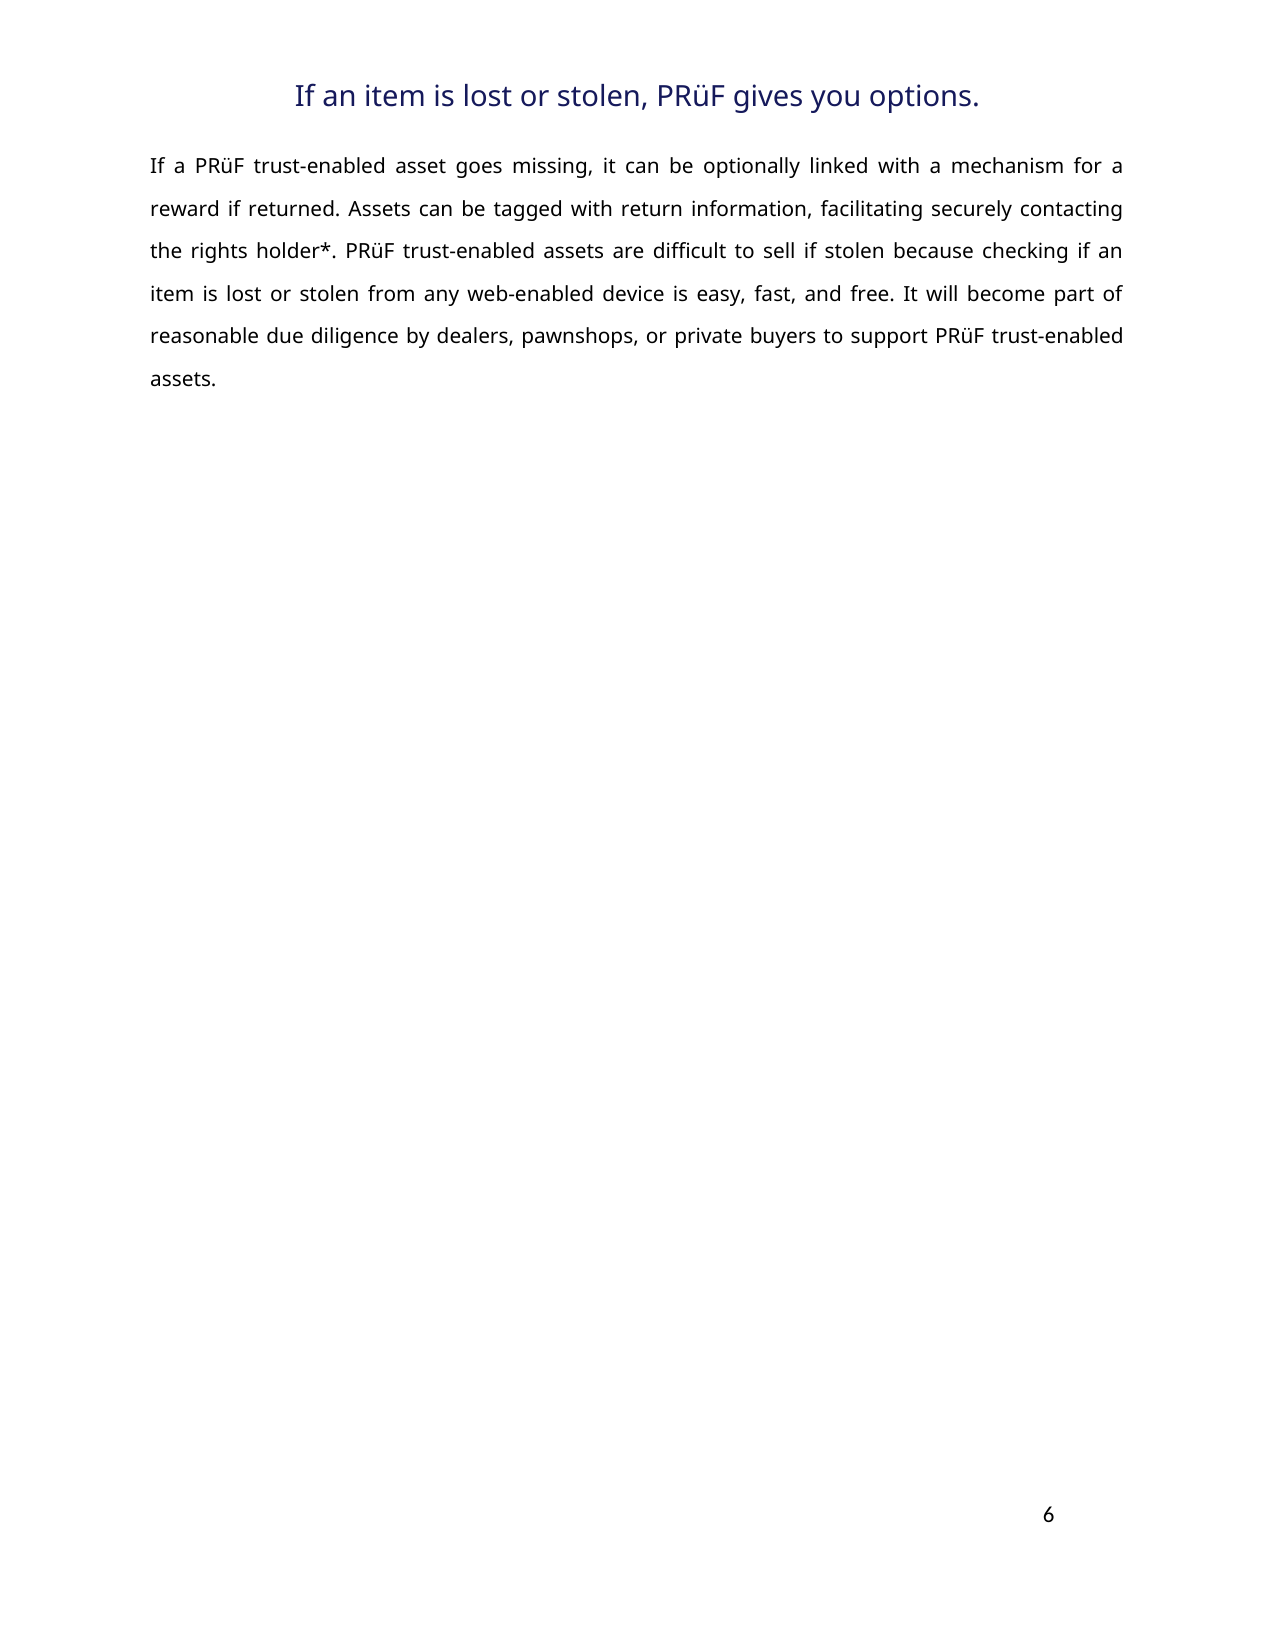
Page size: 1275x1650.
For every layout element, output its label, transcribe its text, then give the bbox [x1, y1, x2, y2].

subtitle If an item is lost or stolen, PRüF gives you options. [150, 75, 1125, 115]
text If a PRüF trust-enabled asset goes missing, it can be optionally linked with a mechanism for a reward if returned. Assets can be tagged with return information, facilitating securely contacting the rights holder*. PRüF trust-enabled assets are difficult to sell if stolen because checking if an item is lost or stolen from any web-enabled device is easy, fast, and free. It will become part of reasonable due diligence by dealers, pawnshops, or private buyers to support PRüF trust-enabled assets. [150, 151, 1125, 393]
